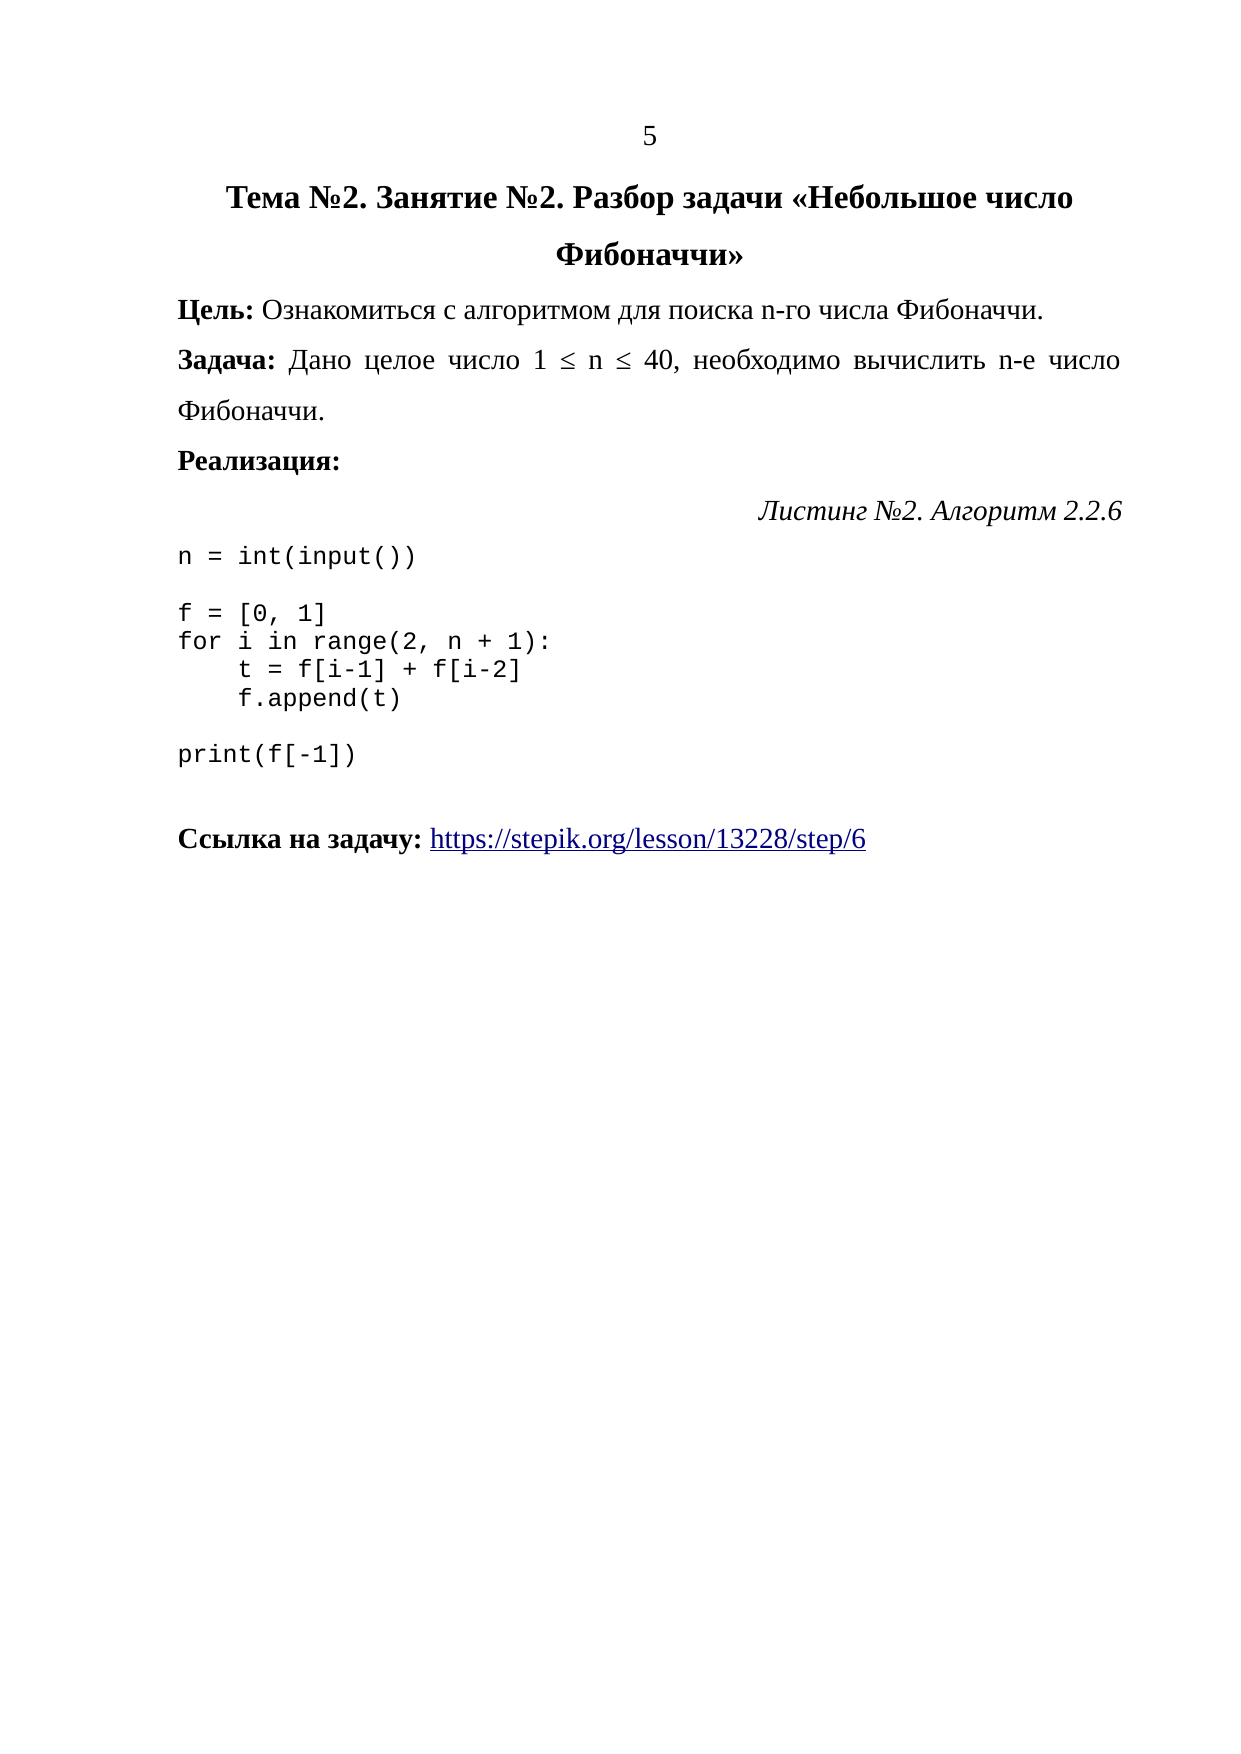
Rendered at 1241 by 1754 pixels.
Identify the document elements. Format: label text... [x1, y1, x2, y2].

text Цель: Ознакомиться с алгоритмом для поиска n-го числа Фибоначчи. [177, 292, 1122, 326]
text Листинг №2. Алгоритм 2.2.6 [177, 493, 1122, 527]
text t = f[i-1] + f[i-2] [177, 657, 1122, 685]
text Ссылка на задачу: https://stepik.org/lesson/13228/step/6 [177, 821, 1122, 854]
subtitle Тема №2. Занятие №2. Разбор задачи «Небольшое число Фибоначчи» [177, 177, 1122, 273]
text for i in range(2, n + 1): [177, 629, 1122, 657]
text Задача: Дано целое число 1 ≤ n ≤ 40, необходимо вычислить n-е число Фибоначчи. [177, 342, 1122, 426]
text f = [0, 1] [177, 600, 1122, 629]
text Реализация: [177, 443, 1122, 477]
text n = int(input()) [177, 544, 1122, 572]
text print(f[-1]) [177, 742, 1122, 770]
text f.append(t) [177, 685, 1122, 714]
